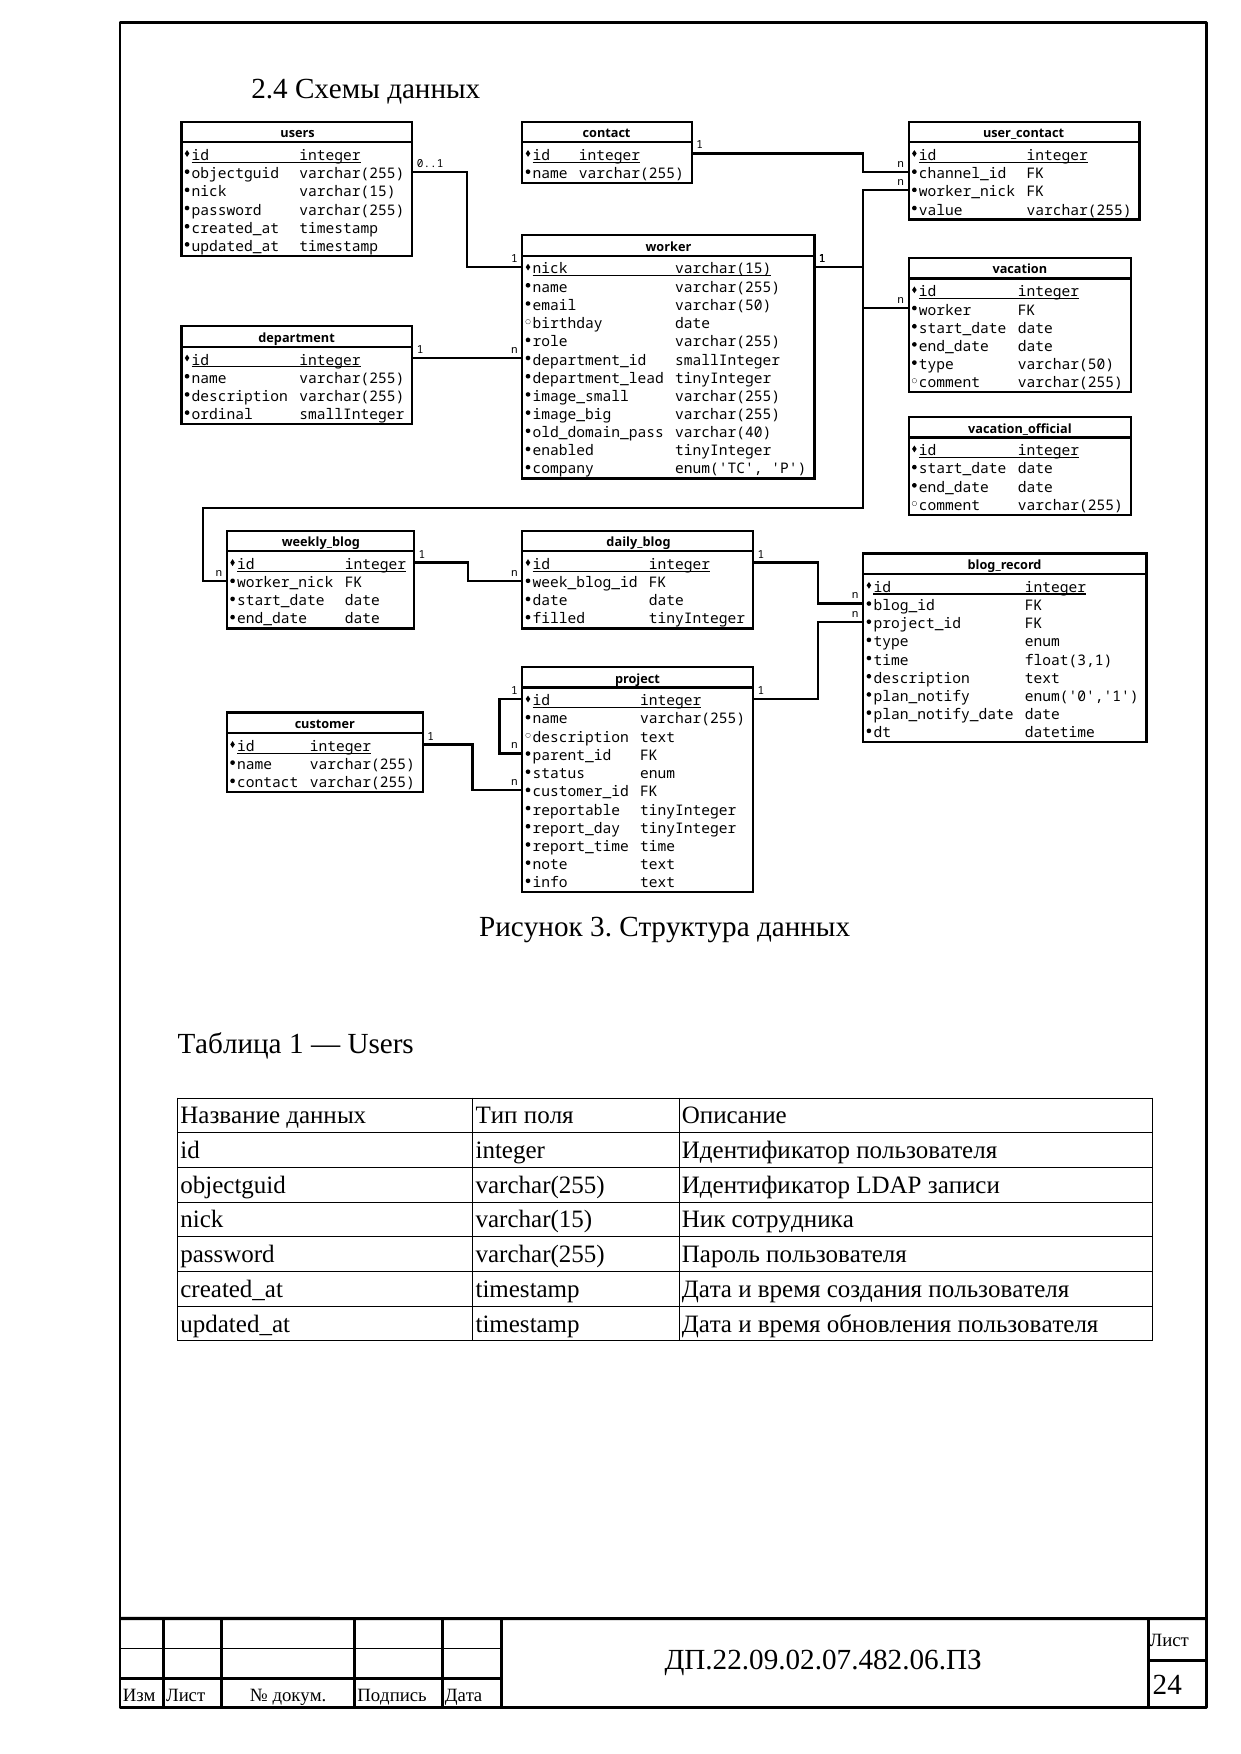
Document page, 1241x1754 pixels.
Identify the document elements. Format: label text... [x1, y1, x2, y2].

table_cell varchar(15) [473, 1203, 679, 1236]
table_cell Идентификатор LDAP записи [680, 1168, 1152, 1202]
table_cell varchar(255) [473, 1168, 679, 1202]
table_header Тип поля [473, 1099, 679, 1132]
table_cell Ник сотрудника [680, 1203, 1152, 1236]
text Рисунок 3. Структура данных [177, 122, 1152, 942]
text Таблица 1 — Users [177, 1026, 1152, 1060]
table_cell password [178, 1237, 472, 1271]
table_cell integer [473, 1133, 679, 1167]
table_cell id [178, 1133, 472, 1167]
table_cell updated_at [178, 1307, 472, 1340]
table_cell Дата и время обновления пользователя [680, 1307, 1152, 1340]
table_cell objectguid [178, 1168, 472, 1202]
table_header Название данных [178, 1099, 472, 1132]
table_cell Пароль пользователя [680, 1237, 1152, 1271]
table_cell timestamp [473, 1272, 679, 1306]
subtitle Схемы данных [251, 71, 1152, 105]
table_cell timestamp [473, 1307, 679, 1340]
table_header Описание [680, 1099, 1152, 1132]
table_cell nick [178, 1203, 472, 1236]
table_cell Дата и время создания пользователя [680, 1272, 1152, 1306]
table_cell Идентификатор пользователя [680, 1133, 1152, 1167]
table_cell created_at [178, 1272, 472, 1306]
table_cell varchar(255) [473, 1237, 679, 1271]
